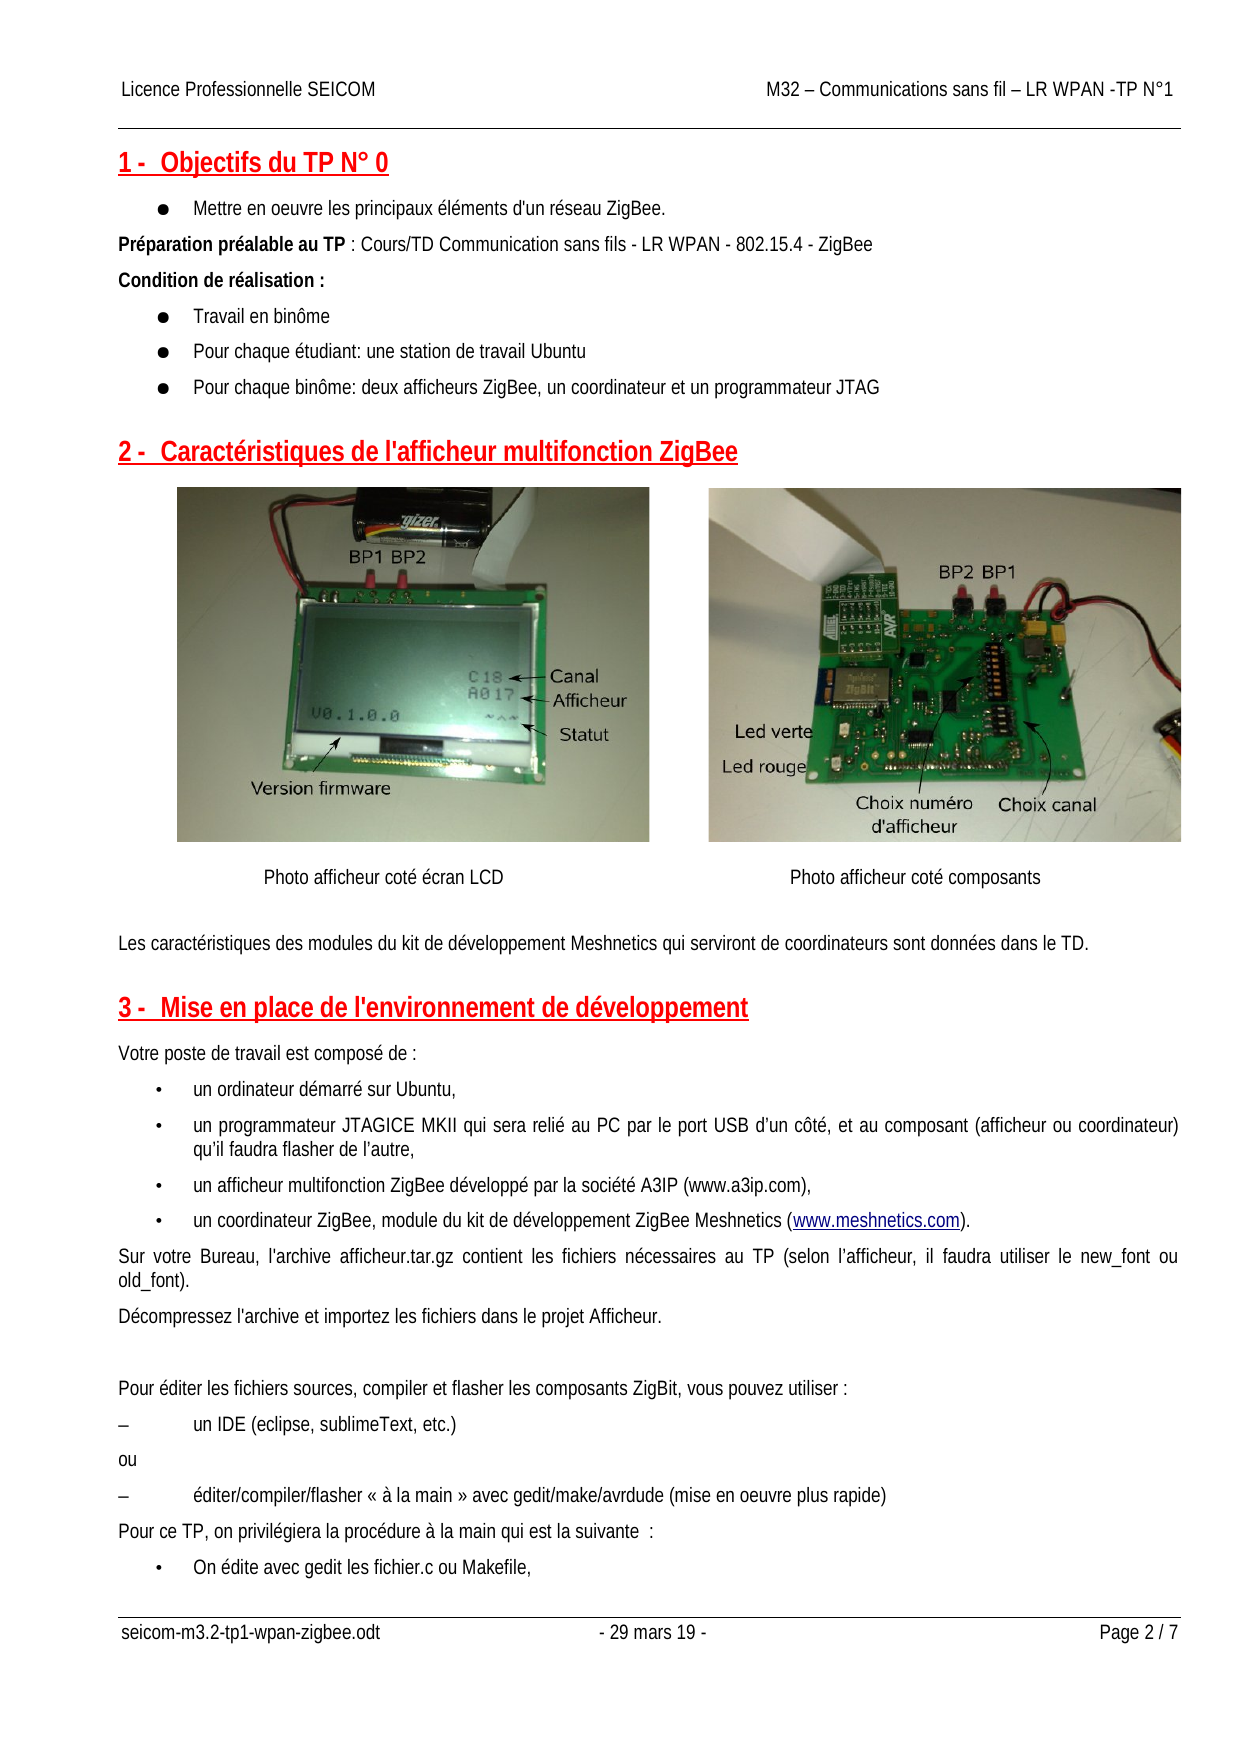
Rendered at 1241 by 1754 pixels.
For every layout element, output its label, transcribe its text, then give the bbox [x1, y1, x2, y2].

text Les caractéristiques des modules du kit de développement Meshnetics qui serviront de coordinateurs sont données dans le TD. [118, 931, 1181, 955]
text Décompressez l'archive et importez les fichiers dans le projet Afficheur. [118, 1304, 1181, 1328]
list un IDE (eclipse, sublimeText, etc.) [118, 1412, 1181, 1436]
list un coordinateur ZigBee, module du kit de développement ZigBee Meshnetics (www.meshnetics.com). [156, 1208, 1181, 1232]
list un ordinateur démarré sur Ubuntu, [156, 1077, 1181, 1101]
list éditer/compiler/flasher « à la main » avec gedit/make/avrdude (mise en oeuvre plus rapide) [118, 1483, 1181, 1507]
text Pour éditer les fichiers sources, compiler et flasher les composants ZigBit, vous pouvez utiliser : [118, 1376, 1181, 1400]
list ou [118, 1447, 1181, 1471]
picture [177, 487, 650, 842]
table_cell Photo afficheur coté écran LCD [118, 865, 649, 889]
table_header [118, 480, 649, 865]
subtitle Caractéristiques de l'afficheur multifonction ZigBee [118, 435, 1181, 468]
list Pour chaque étudiant: une station de travail Ubuntu [156, 339, 1181, 363]
subtitle Objectifs du TP N° 0 [118, 145, 1181, 178]
table_header [650, 489, 1181, 865]
list un afficheur multifonction ZigBee développé par la société A3IP (www.a3ip.com), [156, 1173, 1181, 1197]
table_cell Photo afficheur coté composants [650, 865, 1181, 889]
text Pour ce TP, on privilégiera la procédure à la main qui est la suivante : [118, 1519, 1181, 1543]
list un programmateur JTAGICE MKII qui sera relié au PC par le port USB d’un côté, et au composant (afficheur ou coordinateur) qu’il faudra flasher de l’autre, [156, 1113, 1181, 1161]
list Travail en binôme [156, 304, 1181, 328]
list On édite avec gedit les fichier.c ou Makefile, [156, 1555, 1181, 1579]
text Condition de réalisation : [118, 268, 1181, 292]
text Sur votre Bureau, l'archive afficheur.tar.gz contient les fichiers nécessaires au TP (selon l’afficheur, il faudra utiliser le new_font ou old_font). [118, 1244, 1181, 1292]
subtitle Mise en place de l'environnement de développement [118, 990, 1181, 1023]
table_header [650, 480, 1181, 488]
text Préparation préalable au TP : Cours/TD Communication sans fils - LR WPAN - 802.15.4 - ZigBee [118, 232, 1181, 256]
list Mettre en oeuvre les principaux éléments d'un réseau ZigBee. [156, 196, 1181, 220]
text Votre poste de travail est composé de : [118, 1041, 1181, 1065]
list Pour chaque binôme: deux afficheurs ZigBee, un coordinateur et un programmateur JTAG [156, 375, 1181, 399]
picture [708, 488, 1182, 842]
